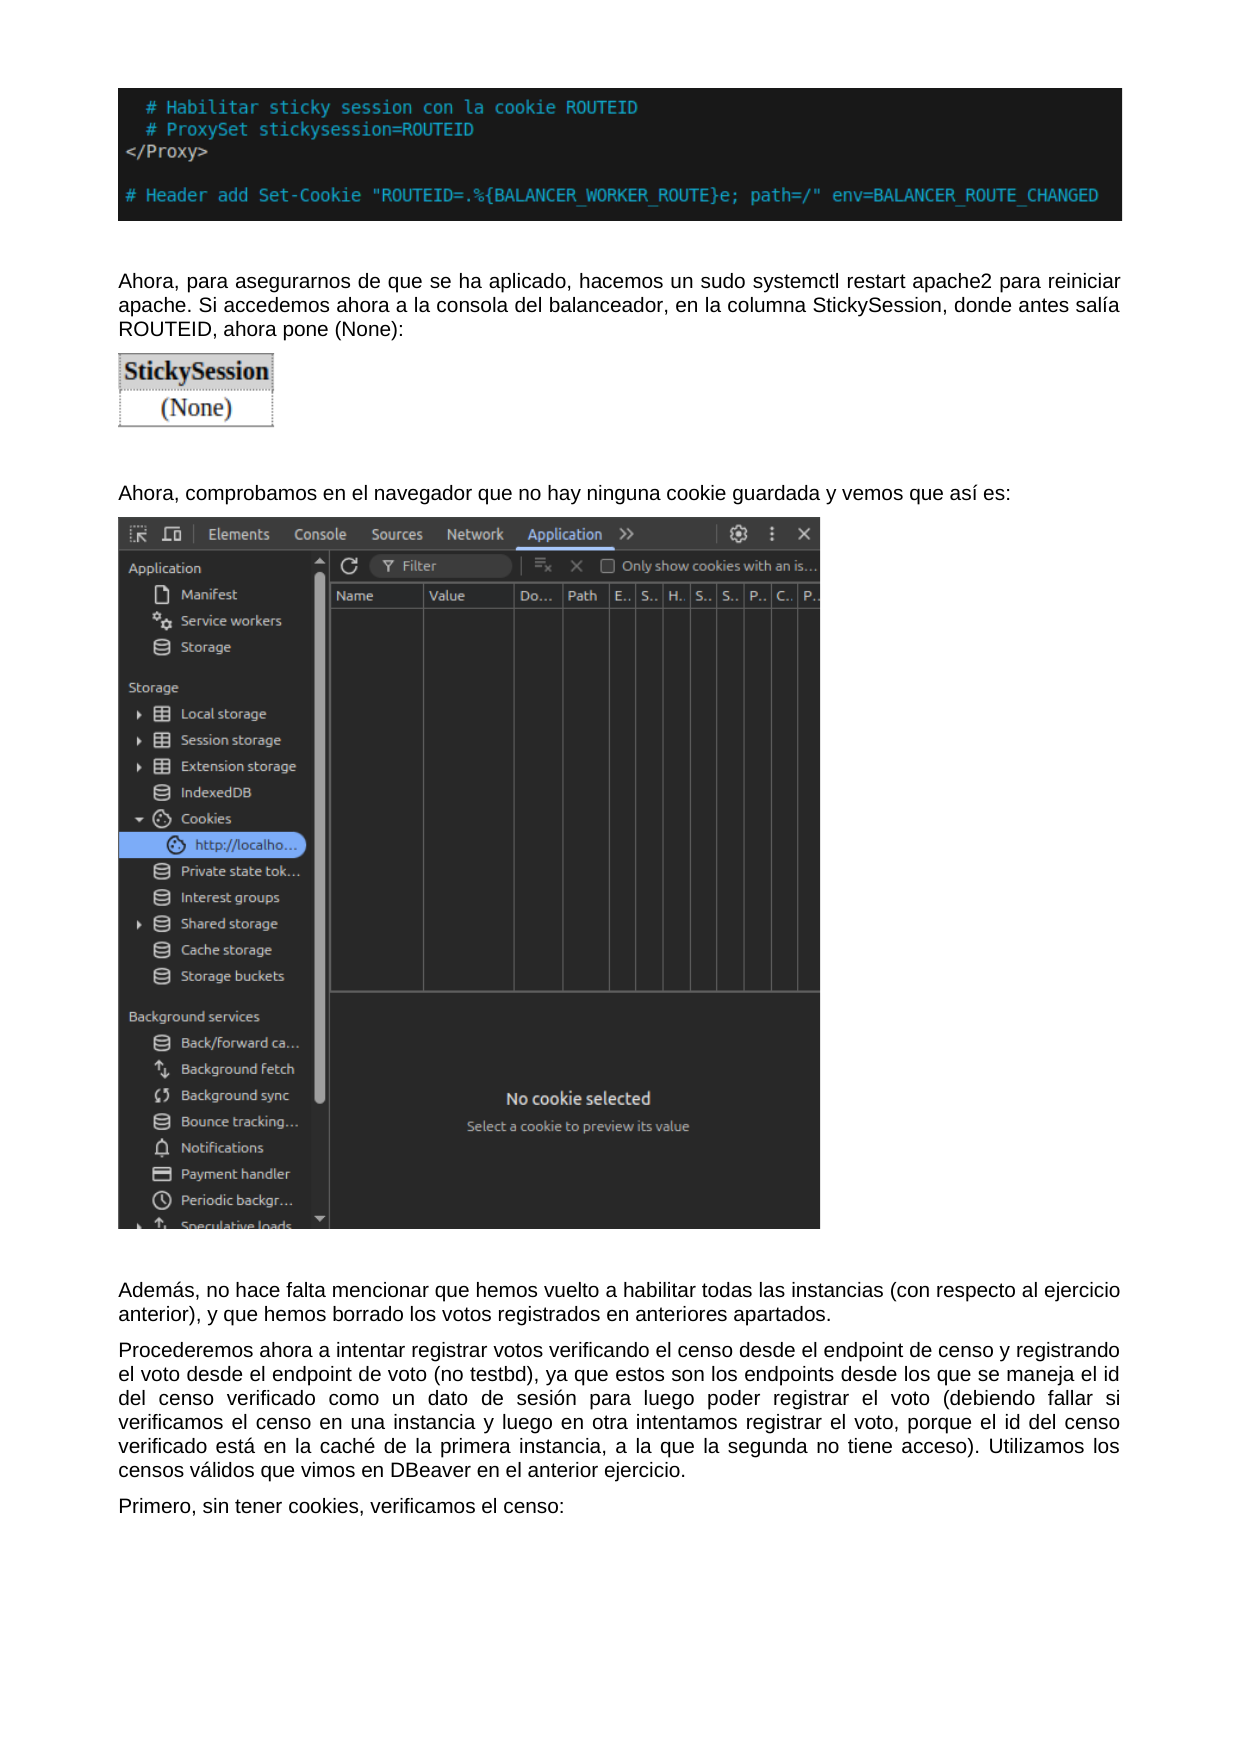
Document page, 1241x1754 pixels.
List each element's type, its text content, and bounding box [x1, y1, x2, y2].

picture [118, 88, 1123, 221]
text Además, no hace falta mencionar que hemos vuelto a habilitar todas las instancias (con respecto al ejercicio anterior), y que hemos borrado los votos registrados en anteriores apartados. [118, 1278, 1122, 1326]
text Ahora, comprobamos en el navegador que no hay ninguna cookie guardada y vemos que así es: [118, 481, 1122, 504]
picture [118, 353, 275, 432]
text Primero, sin tener cookies, verificamos el censo: [118, 1494, 1122, 1518]
text Procederemos ahora a intentar registrar votos verificando el censo desde el endpoint de censo y registrando el voto desde el endpoint de voto (no testbd), ya que estos son los endpoints desde los que se maneja el id del censo verificado como un dato de sesión para luego poder registrar el voto (debiendo fallar si verificamos el censo en una instancia y luego en otra intentamos registrar el voto, porque el id del censo verificado está en la caché de la primera instancia, a la que la segunda no tiene acceso). Utilizamos los censos válidos que vimos en DBeaver en el anterior ejercicio. [118, 1338, 1122, 1482]
picture [118, 517, 820, 1229]
text Ahora, para asegurarnos de que se ha aplicado, hacemos un sudo systemctl restart apache2 para reiniciar apache. Si accedemos ahora a la consola del balanceador, en la columna StickySession, donde antes salía ROUTEID, ahora pone (None): [118, 269, 1122, 341]
